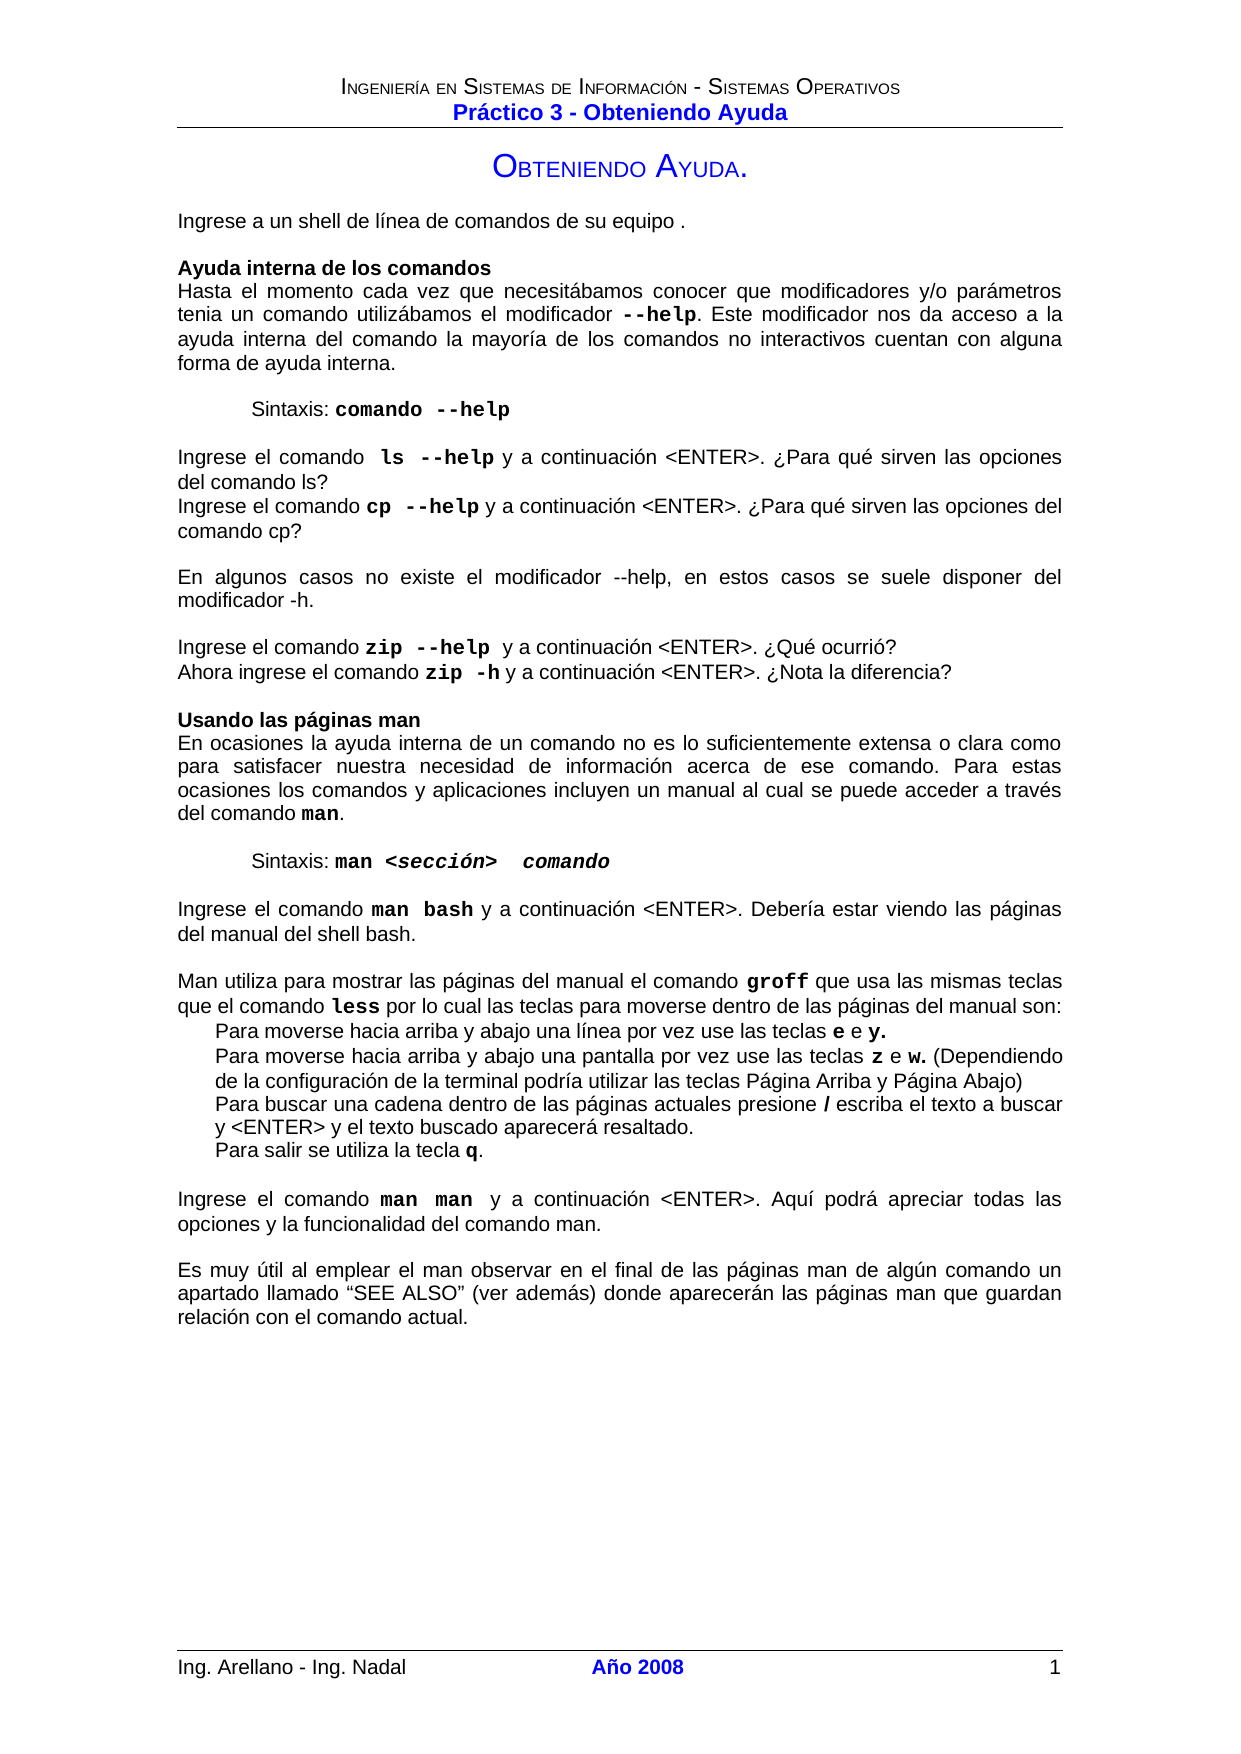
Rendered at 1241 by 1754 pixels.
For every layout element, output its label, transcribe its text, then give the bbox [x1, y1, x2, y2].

text Para buscar una cadena dentro de las páginas actuales presione / escriba el texto a buscar y <ENTER> y el texto buscado aparecerá resaltado. [215, 1093, 1063, 1139]
text En algunos casos no existe el modificador --help, en estos casos se suele disponer del modificador -h. [177, 566, 1063, 612]
text Ahora ingrese el comando zip -h y a continuación <ENTER>. ¿Nota la diferencia? [177, 660, 1063, 685]
text Hasta el momento cada vez que necesitábamos conocer que modificadores y/o parámetros tenia un comando utilizábamos el modificador --help. Este modificador nos da acceso a la ayuda interna del comando la mayoría de los comandos no interactivos cuentan con alguna forma de ayuda interna. [177, 280, 1063, 374]
text Ingrese el comando zip --help y a continuación <ENTER>. ¿Qué ocurrió? [177, 635, 1063, 660]
text Para salir se utiliza la tecla q. [215, 1139, 1063, 1164]
text En ocasiones la ayuda interna de un comando no es lo suficientemente extensa o clara como para satisfacer nuestra necesidad de información acerca de ese comando. Para estas ocasiones los comandos y aplicaciones incluyen un manual al cual se puede acceder a través del comando man. [177, 732, 1063, 827]
text Man utiliza para mostrar las páginas del manual el comando groff que usa las mismas teclas que el comando less por lo cual las teclas para moverse dentro de las páginas del manual son: [177, 969, 1063, 1019]
text Ingrese a un shell de línea de comandos de su equipo . [177, 210, 1063, 233]
text Ayuda interna de los comandos [177, 257, 1063, 280]
text Sintaxis: man <sección> comando [177, 850, 1063, 875]
text Ingrese el comando ls --help y a continuación <ENTER>. ¿Para qué sirven las opciones del comando ls? [177, 446, 1063, 494]
text Ingrese el comando man man y a continuación <ENTER>. Aquí podrá apreciar todas las opciones y la funcionalidad del comando man. [177, 1187, 1063, 1236]
text Ingrese el comando man bash y a continuación <ENTER>. Debería estar viendo las páginas del manual del shell bash. [177, 898, 1063, 946]
text Sintaxis: comando --help [177, 398, 1063, 423]
text Obteniendo Ayuda. [177, 148, 1063, 185]
text Para moverse hacia arriba y abajo una pantalla por vez use las teclas z e w. (Dependiendo de la configuración de la terminal podría utilizar las teclas Página Arriba y Página Abajo) [215, 1044, 1063, 1093]
text Usando las páginas man [177, 709, 1063, 732]
text Es muy útil al emplear el man observar en el final de las páginas man de algún comando un apartado llamado “SEE ALSO” (ver además) donde aparecerán las páginas man que guardan relación con el comando actual. [177, 1259, 1063, 1328]
text Ingrese el comando cp --help y a continuación <ENTER>. ¿Para qué sirven las opciones del comando cp? [177, 494, 1063, 542]
text Para moverse hacia arriba y abajo una línea por vez use las teclas e e y. [215, 1019, 1063, 1044]
